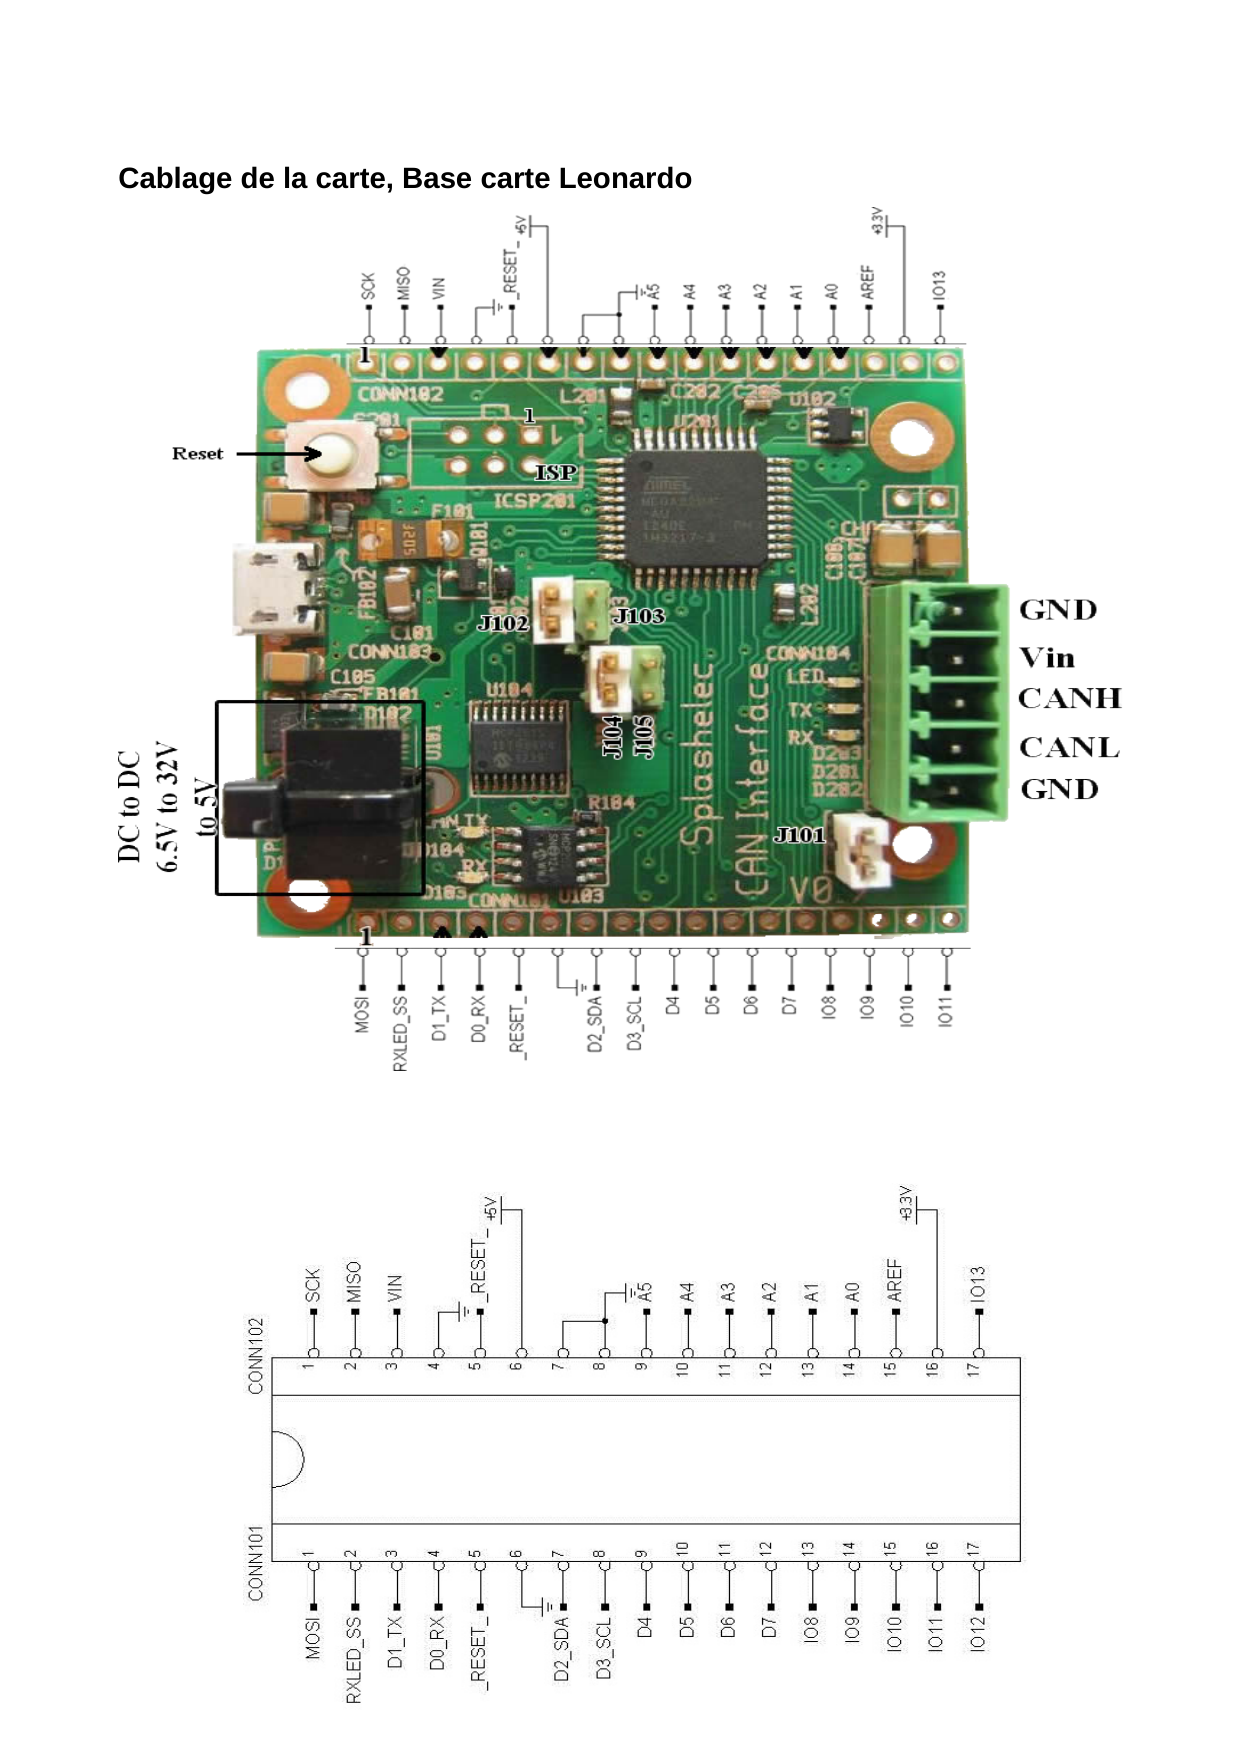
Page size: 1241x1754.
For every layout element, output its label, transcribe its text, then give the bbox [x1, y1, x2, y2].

picture [118, 207, 1123, 1071]
subtitle Cablage de la carte, Base carte Leonardo [118, 161, 1122, 195]
picture [243, 1183, 1029, 1716]
